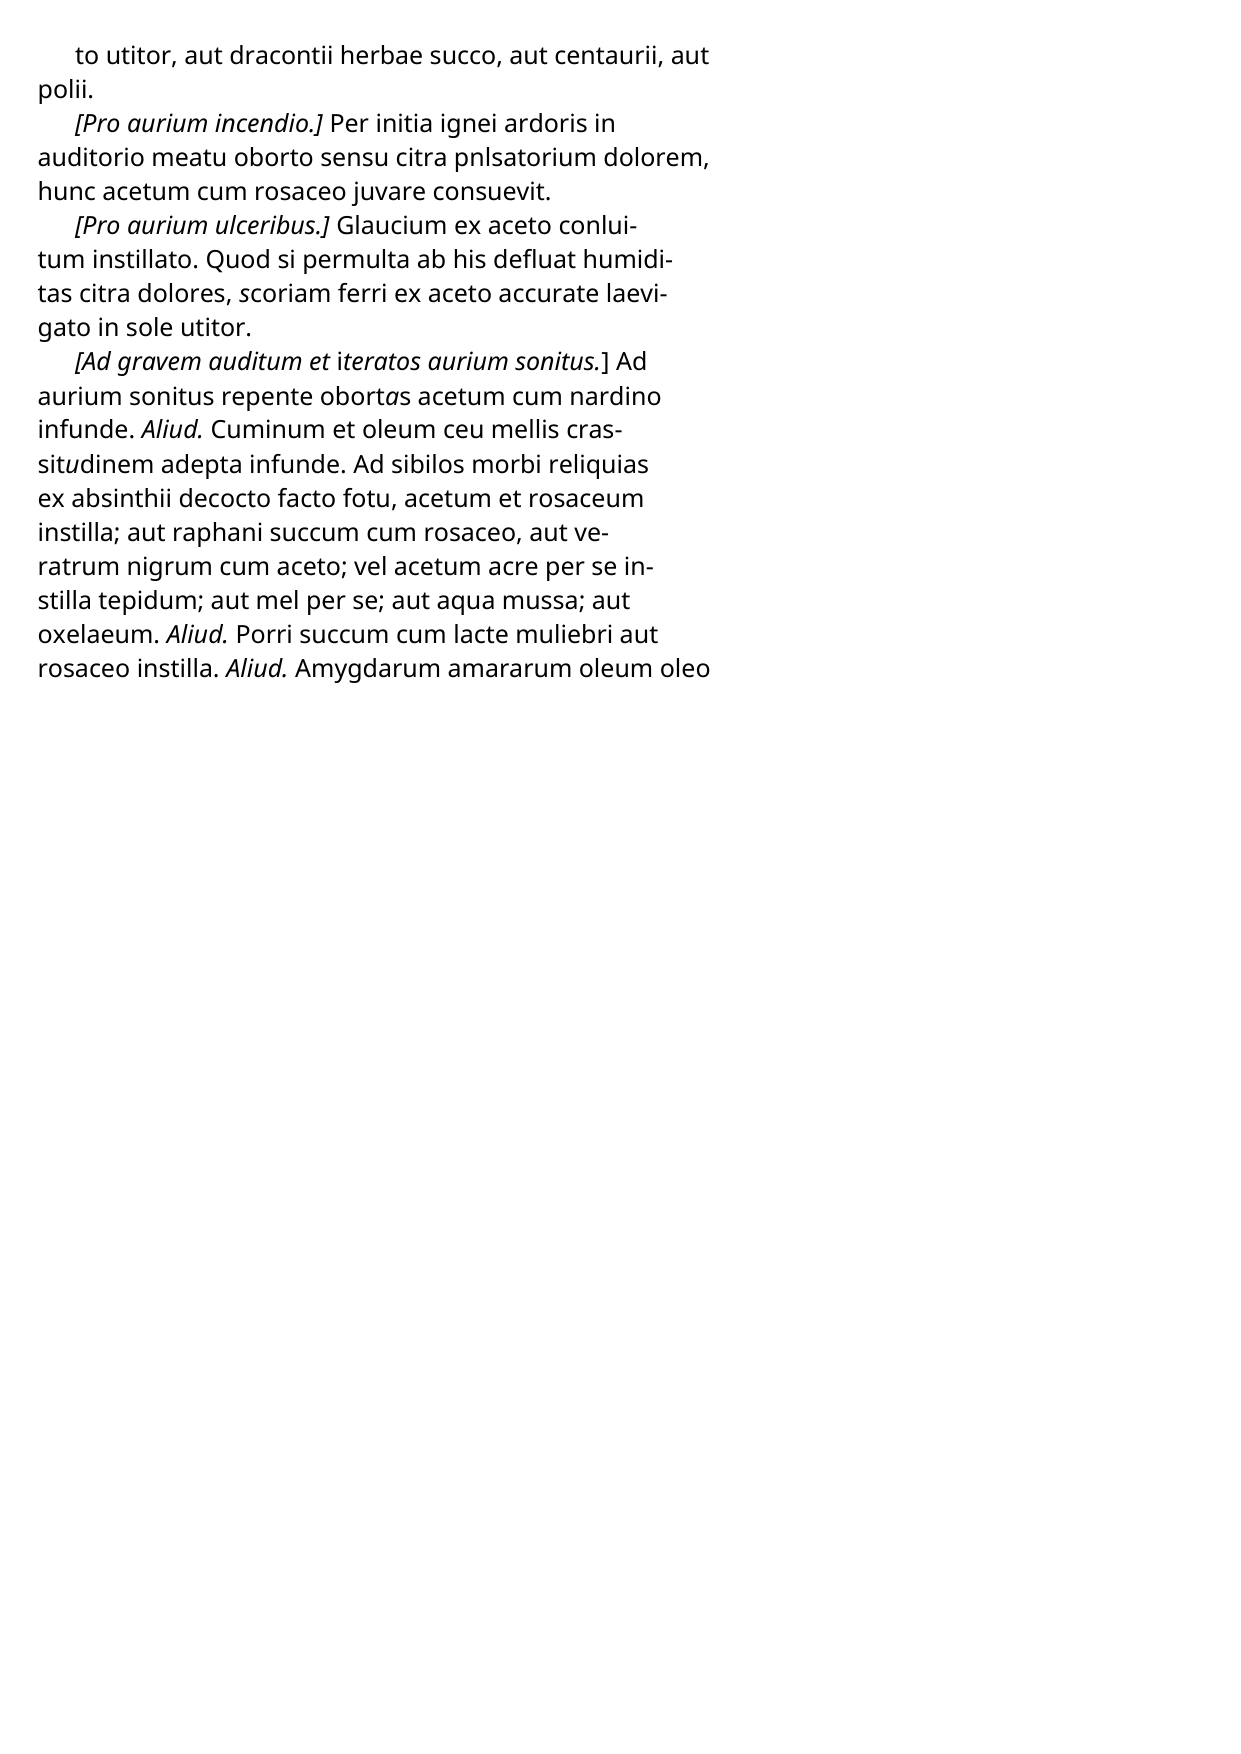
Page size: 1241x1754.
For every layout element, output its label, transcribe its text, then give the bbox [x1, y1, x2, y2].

text [Pro aurium ulceribus.] Glaucium ex aceto conlui- tum instillato. Quod si permulta ab his defluat humidi- tas citra dolores, scoriam ferri ex aceto accurate laevi- gato in sole utitor. [37, 208, 1203, 344]
text [Ad gravem auditum et iteratos aurium sonitus.] Ad aurium sonitus repente obortas acetum cum nardino infunde. Aliud. Cuminum et oleum ceu mellis cras- situdinem adepta infunde. Ad sibilos morbi reliquias ex absinthii decocto facto fotu, acetum et rosaceum instilla; aut raphani succum cum rosaceo, aut ve- ratrum nigrum cum aceto; vel acetum acre per se in- stilla tepidum; aut mel per se; aut aqua mussa; aut oxelaeum. Aliud. Porri succum cum lacte muliebri aut rosaceo instilla. Aliud. Amygdarum amararum oleum oleo [37, 344, 1203, 685]
text to utitor, aut dracontii herbae succo, aut centaurii, aut polii. [37, 37, 1203, 106]
text [Pro aurium incendio.] Per initia ignei ardoris in auditorio meatu oborto sensu citra pnlsatorium dolorem, hunc acetum cum rosaceo juvare consuevit. [37, 106, 1203, 208]
